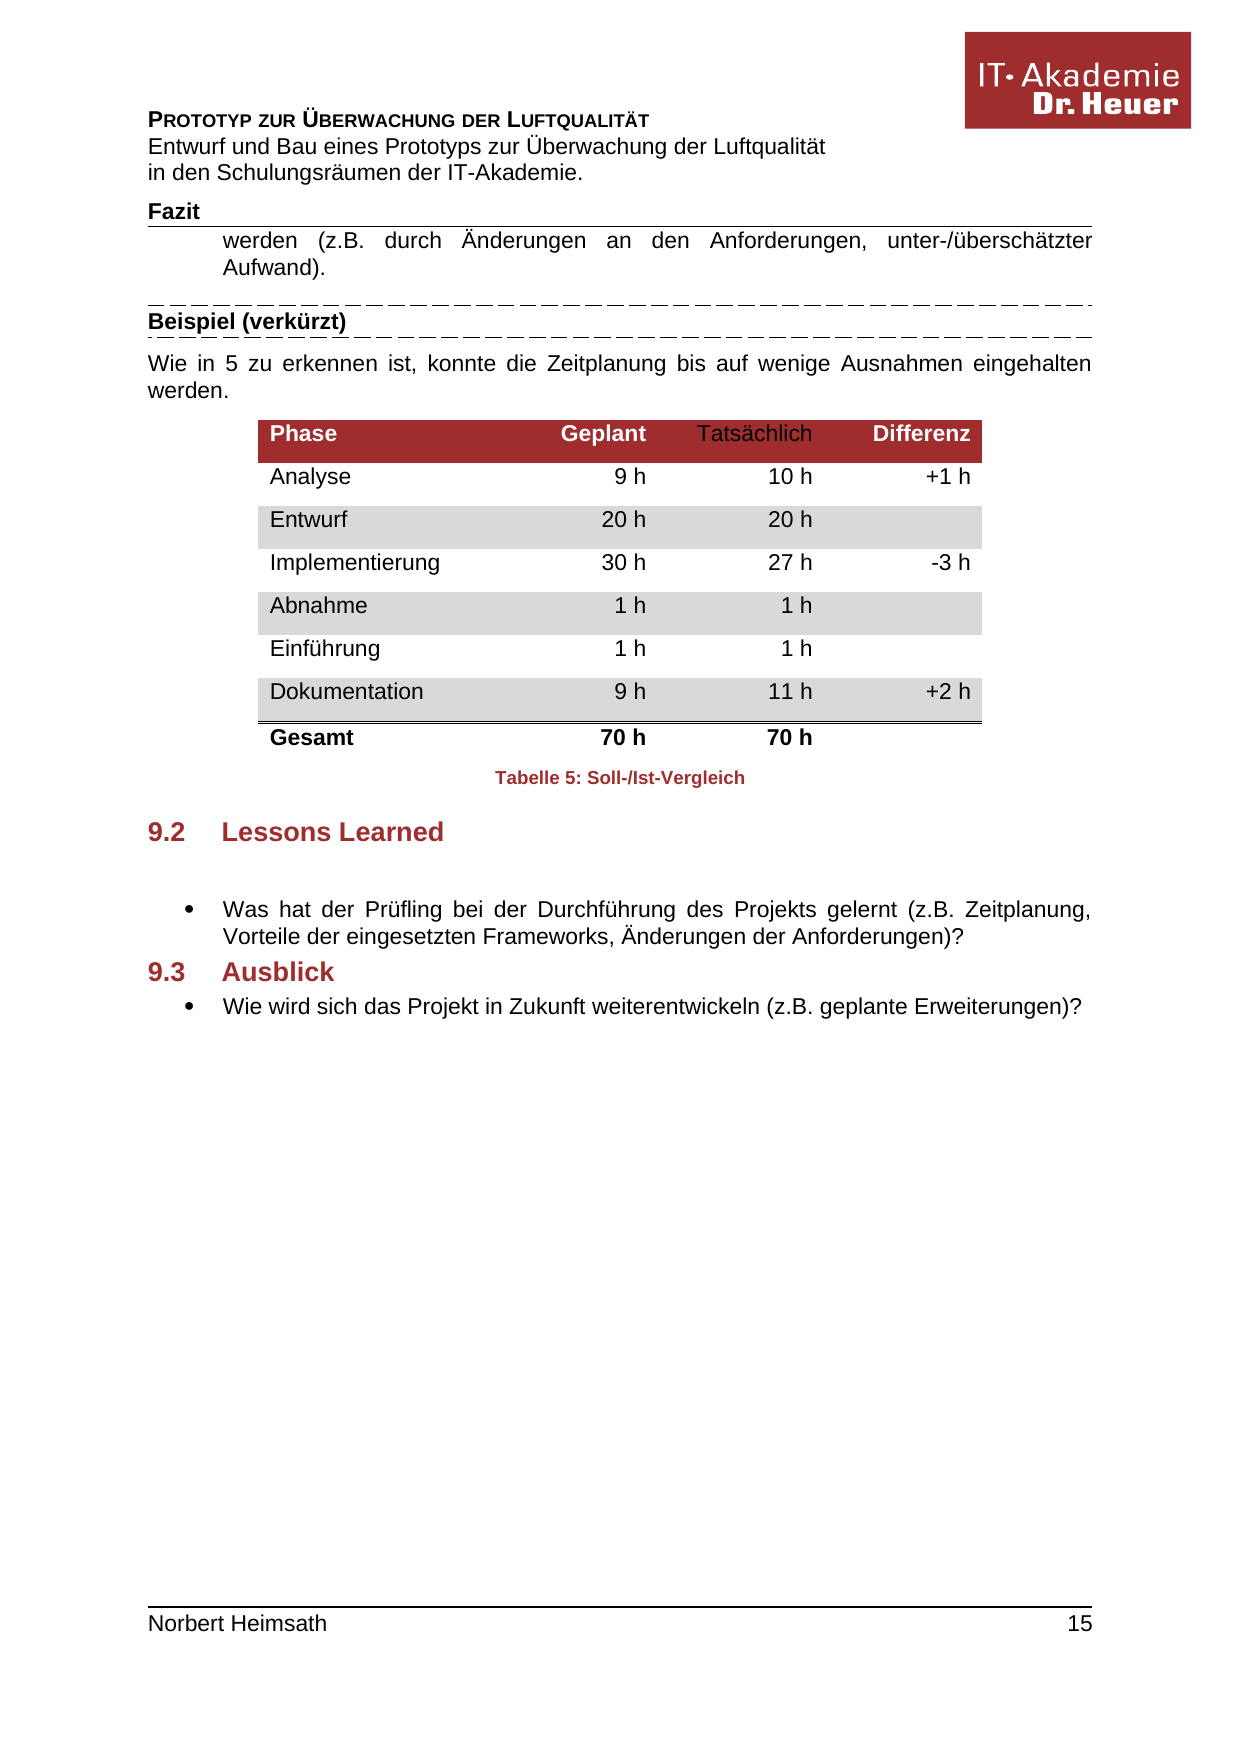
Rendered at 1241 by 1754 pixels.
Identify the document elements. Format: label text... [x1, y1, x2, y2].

text Tabelle 5: Soll-/Ist-Vergleich [148, 767, 1092, 788]
table_cell 1 h [657, 592, 824, 635]
table_cell 9 h [480, 678, 657, 721]
table_cell [824, 592, 982, 635]
subtitle Lessons Learned [148, 816, 1092, 847]
table_cell Abnahme [258, 592, 480, 635]
table_cell 20 h [480, 506, 657, 549]
table_cell -3 h [824, 549, 982, 592]
table_cell Einführung [258, 635, 480, 678]
table_header Phase [258, 420, 480, 463]
table_cell +1 h [824, 463, 982, 506]
table_cell [824, 724, 982, 767]
text Beispiel (verkürzt) [148, 305, 1092, 338]
table_cell [824, 506, 982, 549]
table_cell 1 h [657, 635, 824, 678]
list Wie wird sich das Projekt in Zukunft weiterentwickeln (z.B. geplante Erweiterungen)? [185, 993, 1092, 1020]
table_cell Analyse [258, 463, 480, 506]
table_header Geplant [480, 420, 657, 463]
text Wie in Tabelle 5 zu erkennen ist, konnte die Zeitplanung bis auf wenige Ausnahmen eingehalten werden. [148, 350, 1092, 403]
table_cell Dokumentation [258, 678, 480, 721]
table_cell +2 h [824, 678, 982, 721]
table_cell 11 h [657, 678, 824, 721]
table_cell 9 h [480, 463, 657, 506]
table_header Tatsächlich [657, 420, 824, 463]
table_cell 10 h [657, 463, 824, 506]
list werden (z.B. durch Änderungen an den Anforderungen, unter-/überschätzter Aufwand). [185, 227, 1092, 280]
table_cell 30 h [480, 549, 657, 592]
table_cell 1 h [480, 635, 657, 678]
table_cell 1 h [480, 592, 657, 635]
table_header Differenz [824, 420, 982, 463]
table_cell [824, 635, 982, 678]
table_cell 20 h [657, 506, 824, 549]
table_cell Gesamt [258, 724, 480, 767]
table_cell Implementierung [258, 549, 480, 592]
table_cell Entwurf [258, 506, 480, 549]
table_cell 27 h [657, 549, 824, 592]
subtitle Ausblick [148, 956, 1092, 987]
table_cell 70 h [480, 724, 657, 767]
table_cell 70 h [657, 724, 824, 767]
list Was hat der Prüfling bei der Durchführung des Projekts gelernt (z.B. Zeitplanung, Vorteile der eingesetzten Frameworks, Änderungen der Anforderungen)? [185, 896, 1092, 949]
